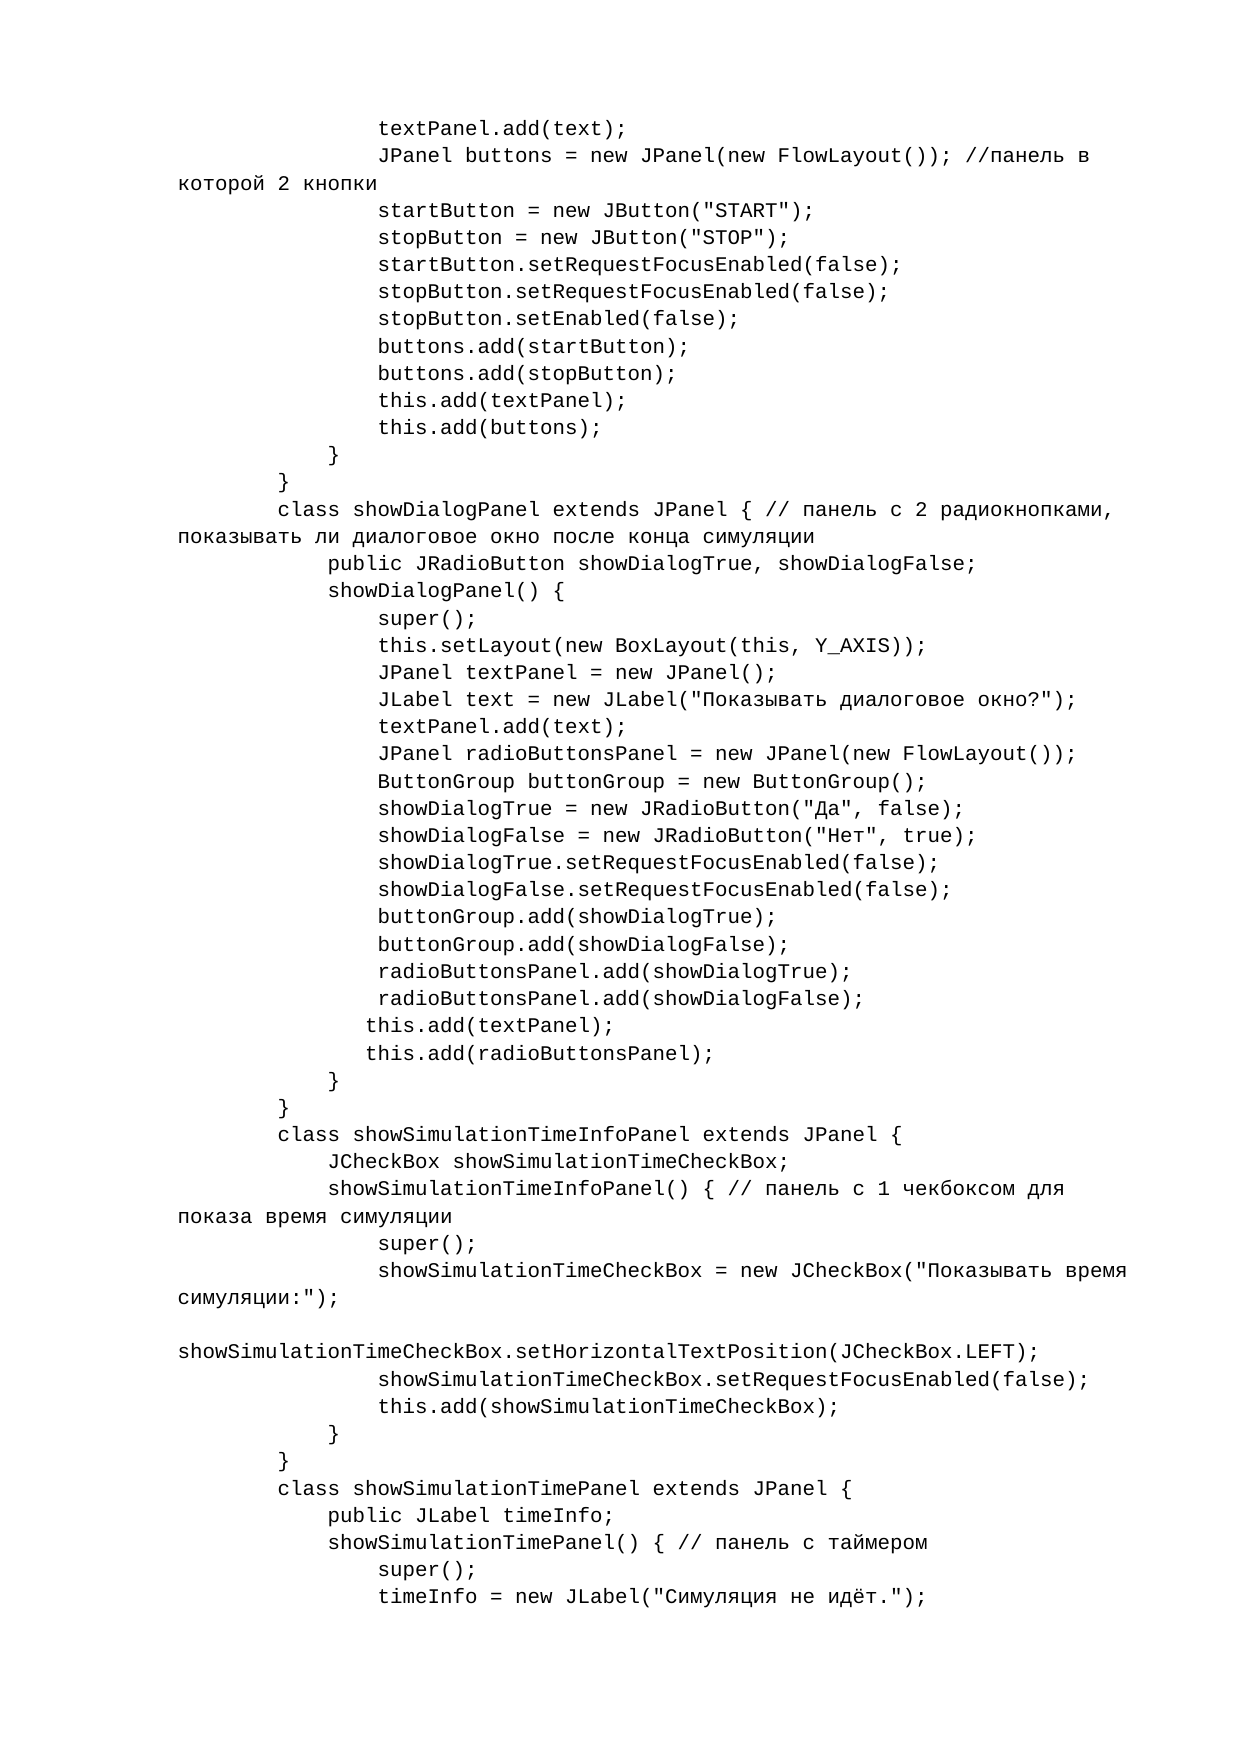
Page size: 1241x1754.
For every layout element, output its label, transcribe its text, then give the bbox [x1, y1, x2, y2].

text this.add(textPanel); [177, 390, 1152, 414]
text stopButton.setEnabled(false); [177, 308, 1152, 332]
text buttonGroup.add(showDialogFalse); [177, 934, 1152, 957]
text super(); [177, 1559, 1152, 1583]
text class showSimulationTimeInfoPanel extends JPanel { [177, 1124, 1152, 1148]
text JCheckBox showSimulationTimeCheckBox; [177, 1151, 1152, 1175]
text JPanel buttons = new JPanel(new FlowLayout()); //панель в которой 2 кнопки [177, 145, 1152, 196]
text public JRadioButton showDialogTrue, showDialogFalse; [177, 553, 1152, 577]
text showSimulationTimePanel() { // панель с таймером [177, 1532, 1152, 1556]
text showSimulationTimeCheckBox.setRequestFocusEnabled(false); [177, 1369, 1152, 1392]
text radioButtonsPanel.add(showDialogTrue); [177, 961, 1152, 984]
text stopButton = new JButton("STOP"); [177, 227, 1152, 251]
text public JLabel timeInfo; [177, 1505, 1152, 1528]
text timeInfo = new JLabel("Симуляция не идёт."); [177, 1586, 1152, 1610]
text showDialogTrue = new JRadioButton("Да", false); [177, 798, 1152, 821]
text } [177, 1450, 1152, 1474]
text JPanel textPanel = new JPanel(); [177, 662, 1152, 686]
text this.setLayout(new BoxLayout(this, Y_AXIS)); [177, 635, 1152, 658]
text showSimulationTimeInfoPanel() { // панель с 1 чекбоксом для показа время симуляции [177, 1178, 1152, 1229]
text startButton = new JButton("START"); [177, 200, 1152, 223]
text showDialogTrue.setRequestFocusEnabled(false); [177, 852, 1152, 876]
text radioButtonsPanel.add(showDialogFalse); [177, 988, 1152, 1012]
text this.add(showSimulationTimeCheckBox); [177, 1396, 1152, 1419]
text stopButton.setRequestFocusEnabled(false); [177, 281, 1152, 305]
text JLabel text = new JLabel("Показывать диалоговое окно?"); [177, 689, 1152, 713]
text showDialogFalse = new JRadioButton("Нет", true); [177, 825, 1152, 849]
text ButtonGroup buttonGroup = new ButtonGroup(); [177, 771, 1152, 794]
text this.add(textPanel); [177, 1015, 1152, 1039]
text buttonGroup.add(showDialogTrue); [177, 907, 1152, 930]
text buttons.add(stopButton); [177, 363, 1152, 386]
text startButton.setRequestFocusEnabled(false); [177, 254, 1152, 278]
text super(); [177, 1233, 1152, 1256]
text showDialogFalse.setRequestFocusEnabled(false); [177, 879, 1152, 903]
text this.add(radioButtonsPanel); [177, 1042, 1152, 1066]
text } [177, 1423, 1152, 1447]
text showSimulationTimeCheckBox = new JCheckBox("Показывать время симуляции:"); [177, 1260, 1152, 1311]
text super(); [177, 607, 1152, 631]
text } [177, 472, 1152, 495]
text } [177, 444, 1152, 468]
text } [177, 1070, 1152, 1093]
text class showDialogPanel extends JPanel { // панель с 2 радиокнопками, показывать ли диалоговое окно после конца симуляции [177, 499, 1152, 549]
text buttons.add(startButton); [177, 336, 1152, 359]
text JPanel radioButtonsPanel = new JPanel(new FlowLayout()); [177, 743, 1152, 767]
text textPanel.add(text); [177, 118, 1152, 142]
text class showSimulationTimePanel extends JPanel { [177, 1477, 1152, 1501]
text } [177, 1097, 1152, 1121]
text showDialogPanel() { [177, 580, 1152, 604]
text this.add(buttons); [177, 417, 1152, 441]
text showSimulationTimeCheckBox.setHorizontalTextPosition(JCheckBox.LEFT); [177, 1314, 1152, 1365]
text textPanel.add(text); [177, 716, 1152, 740]
